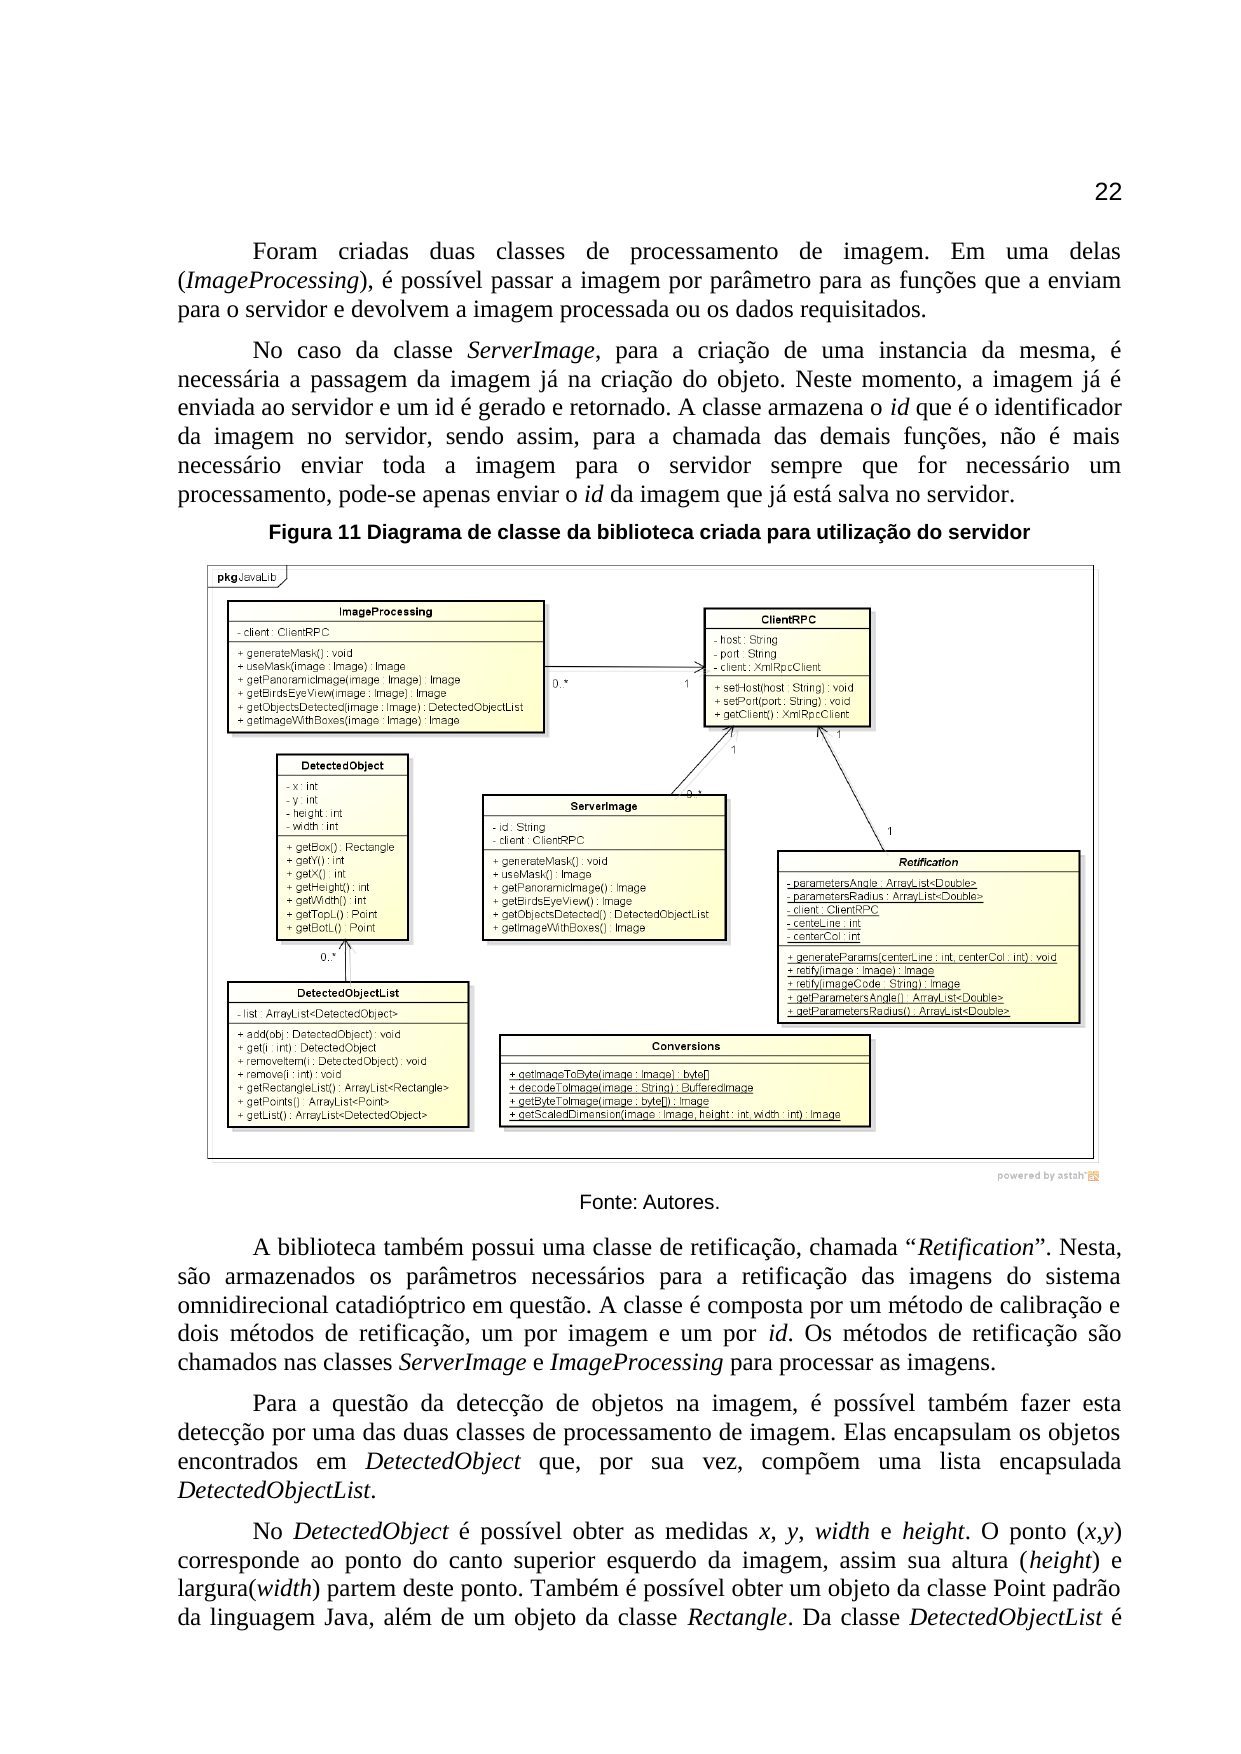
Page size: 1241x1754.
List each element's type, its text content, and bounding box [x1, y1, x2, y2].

text Fonte: Autores. [177, 1190, 1122, 1214]
text Figura 11 Diagrama de classe da biblioteca criada para utilização do servidor [177, 520, 1122, 544]
text Para a questão da detecção de objetos na imagem, é possível também fazer esta detecção por uma das duas classes de processamento de imagem. Elas encapsulam os objetos encontrados em DetectedObject que, por sua vez, compõem uma lista encapsulada DetectedObjectList. [177, 1388, 1122, 1503]
text Foram criadas duas classes de processamento de imagem. Em uma delas (ImageProcessing), é possível passar a imagem por parâmetro para as funções que a enviam para o servidor e devolvem a imagem processada ou os dados requisitados. [177, 236, 1122, 322]
text No caso da classe ServerImage, para a criação de uma instancia da mesma, é necessária a passagem da imagem já na criação do objeto. Neste momento, a imagem já é enviada ao servidor e um id é gerado e retornado. A classe armazena o id que é o identificador da imagem no servidor, sendo assim, para a chamada das demais funções, não é mais necessário enviar toda a imagem para o servidor sempre que for necessário um processamento, pode-se apenas enviar o id da imagem que já está salva no servidor. [177, 335, 1122, 507]
text No DetectedObject é possível obter as medidas x, y, width e height. O ponto (x,y) corresponde ao ponto do canto superior esquerdo da imagem, assim sua altura (height) e largura(width) partem deste ponto. Também é possível obter um objeto da classe Point padrão da linguagem Java, além de um objeto da classe Rectangle. Da classe DetectedObjectList é [177, 1516, 1122, 1631]
text A biblioteca também possui uma classe de retificação, chamada “Retification”. Nesta, são armazenados os parâmetros necessários para a retificação das imagens do sistema omnidirecional catadióptrico em questão. A classe é composta por um método de calibração e dois métodos de retificação, um por imagem e um por id. Os métodos de retificação são chamados nas classes ServerImage e ImageProcessing para processar as imagens. [177, 1232, 1122, 1376]
